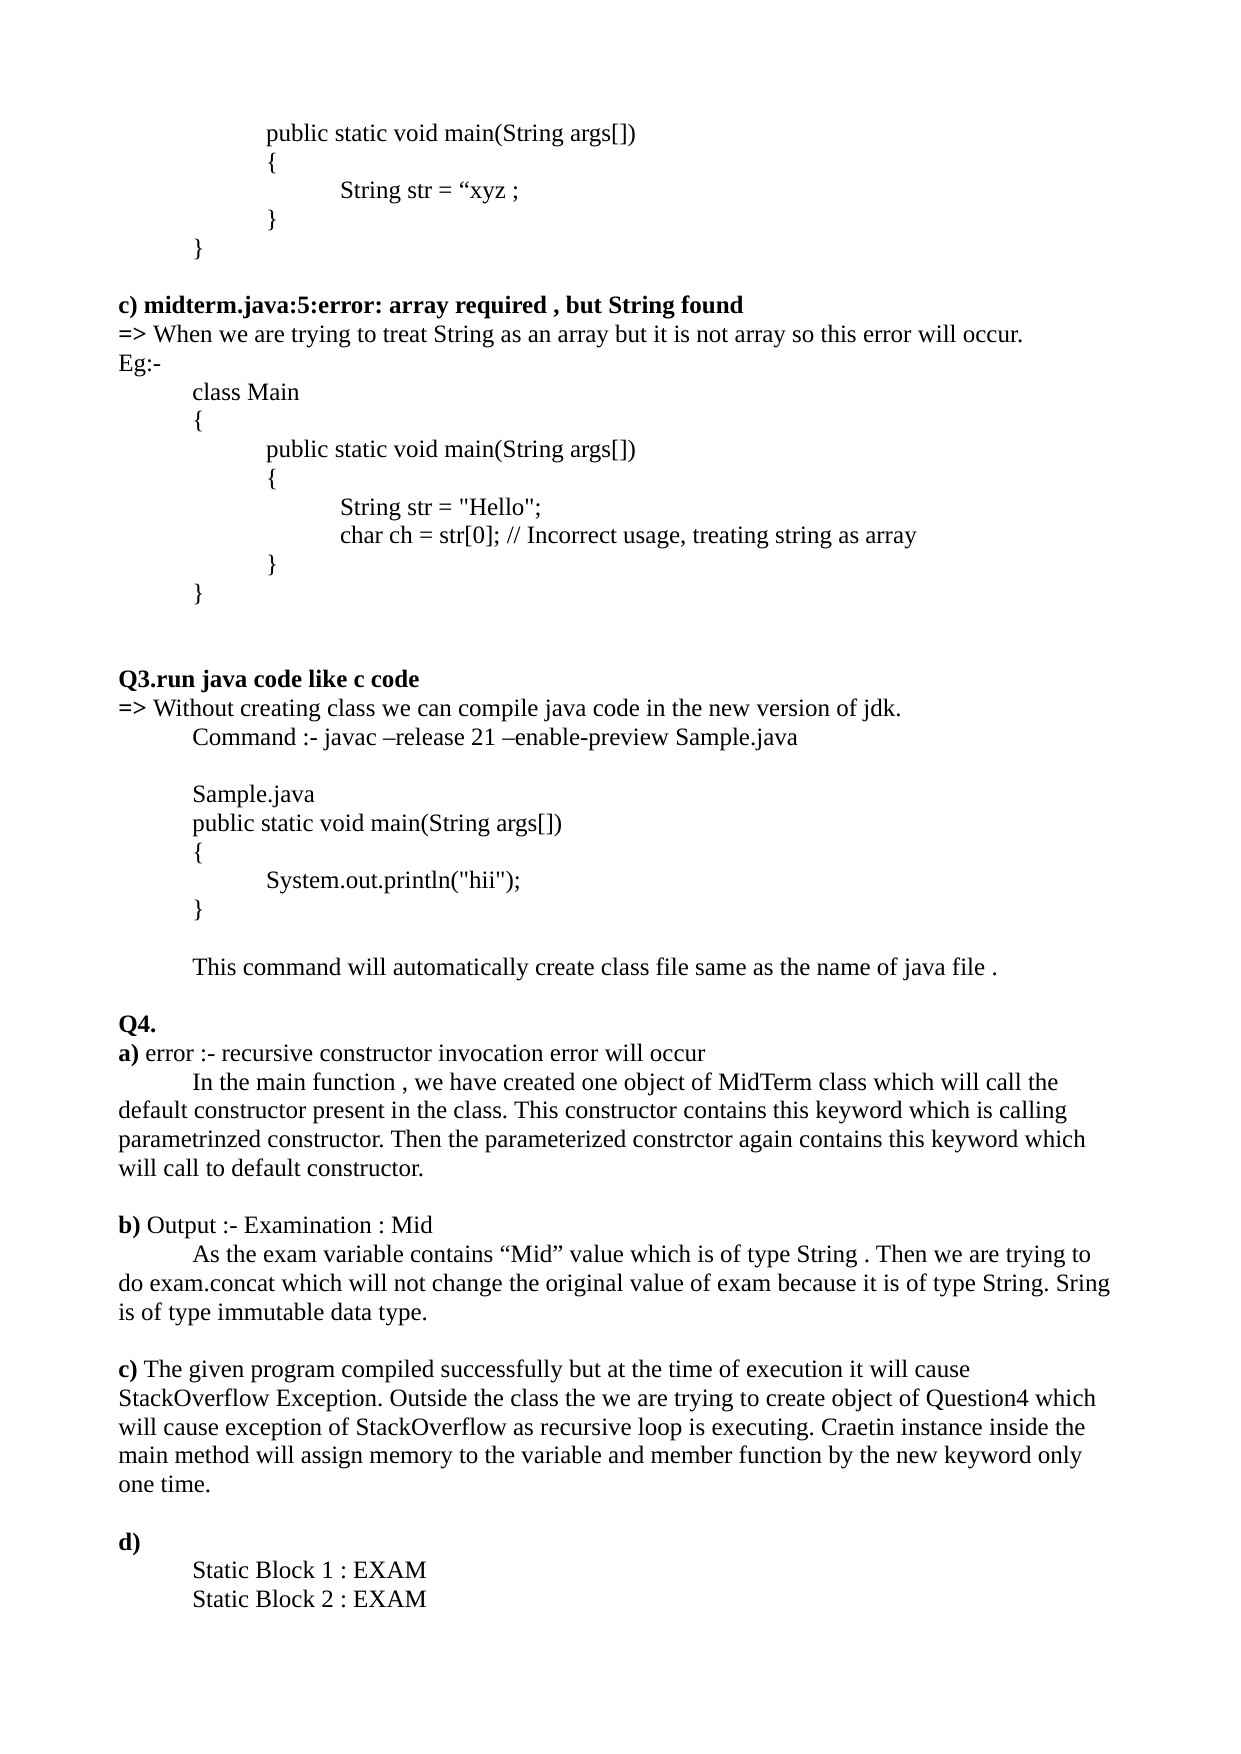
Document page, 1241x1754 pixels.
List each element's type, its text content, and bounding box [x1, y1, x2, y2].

text } [118, 578, 1122, 607]
text } [118, 204, 1122, 233]
text Sample.java [118, 779, 1122, 808]
text Static Block 1 : EXAM [118, 1556, 1122, 1584]
text { [118, 837, 1122, 866]
text Q3.run java code like c code [118, 664, 1122, 693]
text public static void main(String args[]) [118, 808, 1122, 837]
text a) error :- recursive constructor invocation error will occur [118, 1038, 1122, 1067]
text System.out.println("hii"); [118, 866, 1122, 894]
text char ch = str[0]; // Incorrect usage, treating string as array [118, 521, 1122, 549]
text { [118, 463, 1122, 492]
text Command :- javac –release 21 –enable-preview Sample.java [118, 722, 1122, 751]
text public static void main(String args[]) [118, 434, 1122, 463]
text class Main [118, 377, 1122, 406]
text public static void main(String args[]) [118, 118, 1122, 147]
text => Without creating class we can compile java code in the new version of jdk. [118, 693, 1122, 722]
text d) [118, 1527, 1122, 1556]
text c) The given program compiled successfully but at the time of execution it will cause StackOverflow Exception. Outside the class the we are trying to create object of Question4 which will cause exception of StackOverflow as recursive loop is executing. Craetin instance inside the main method will assign memory to the variable and member function by the new keyword only one time. [118, 1354, 1122, 1498]
text } [118, 549, 1122, 578]
text => When we are trying to treat String as an array but it is not array so this error will occur. [118, 319, 1122, 348]
text Static Block 2 : EXAM [118, 1584, 1122, 1613]
text Eg:- [118, 348, 1122, 377]
text String str = "Hello"; [118, 492, 1122, 521]
text b) Output :- Examination : Mid [118, 1211, 1122, 1239]
text c) midterm.java:5:error: array required , but String found [118, 291, 1122, 319]
text In the main function , we have created one object of MidTerm class which will call the default constructor present in the class. This constructor contains this keyword which is calling parametrinzed constructor. Then the parameterized constrctor again contains this keyword which will call to default constructor. [118, 1067, 1122, 1182]
text } [118, 233, 1122, 262]
text As the exam variable contains “Mid” value which is of type String . Then we are trying to do exam.concat which will not change the original value of exam because it is of type String. Sring is of type immutable data type. [118, 1239, 1122, 1326]
text Q4. [118, 1009, 1122, 1038]
text { [118, 147, 1122, 176]
text This command will automatically create class file same as the name of java file . [118, 952, 1122, 981]
text { [118, 406, 1122, 434]
text String str = “xyz ; [118, 176, 1122, 204]
text } [118, 894, 1122, 923]
